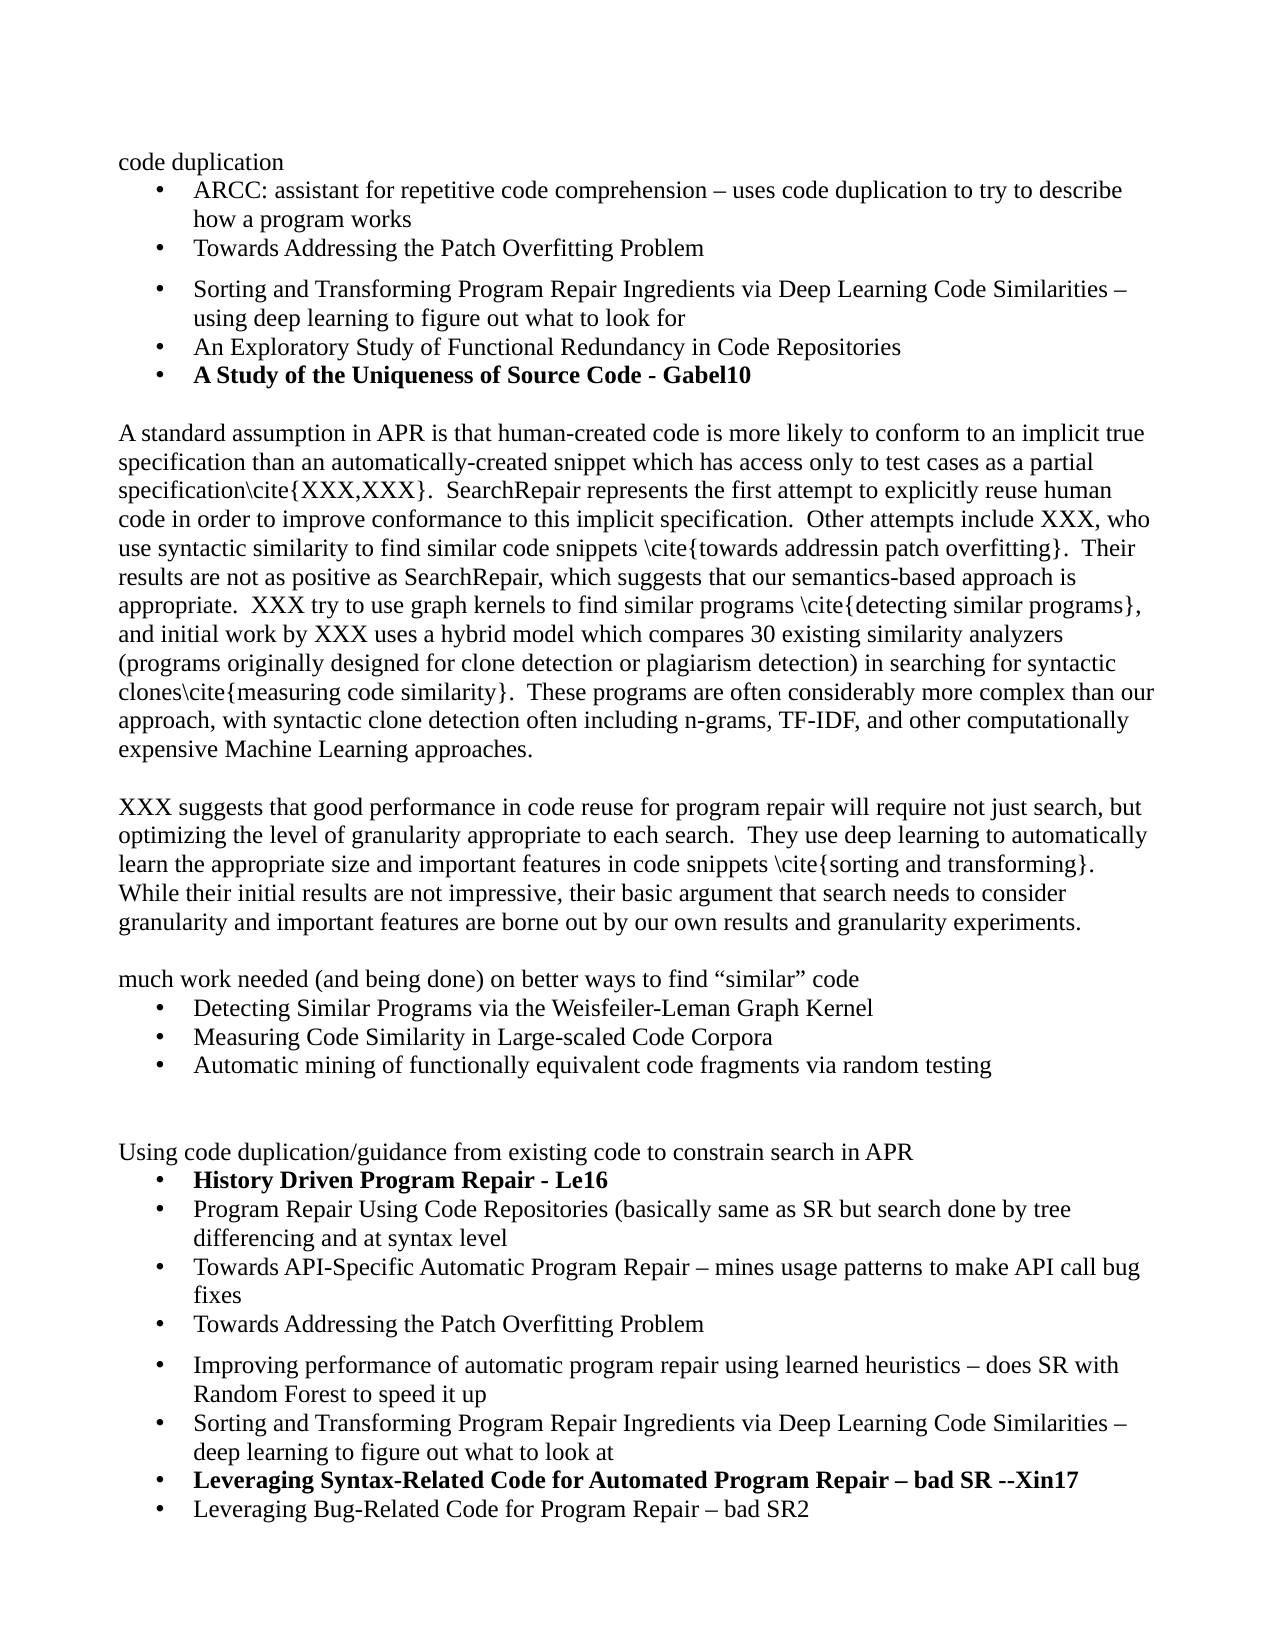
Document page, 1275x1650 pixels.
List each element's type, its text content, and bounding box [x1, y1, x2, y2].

text A standard assumption in APR is that human-created code is more likely to conform to an implicit true specification than an automatically-created snippet which has access only to test cases as a partial specification\cite{XXX,XXX}. SearchRepair represents the first attempt to explicitly reuse human code in order to improve conformance to this implicit specification. Other attempts include XXX, who use syntactic similarity to find similar code snippets \cite{towards addressin patch overfitting}. Their results are not as positive as SearchRepair, which suggests that our semantics-based approach is appropriate. XXX try to use graph kernels to find similar programs \cite{detecting similar programs}, and initial work by XXX uses a hybrid model which compares 30 existing similarity analyzers (programs originally designed for clone detection or plagiarism detection) in searching for syntactic clones\cite{measuring code similarity}. These programs are often considerably more complex than our approach, with syntactic clone detection often including n-grams, TF-IDF, and other computationally expensive Machine Learning approaches. [118, 418, 1157, 763]
text code duplication [118, 147, 1157, 176]
list Sorting and Transforming Program Repair Ingredients via Deep Learning Code Similarities – deep learning to figure out what to look at [156, 1408, 1157, 1466]
list Detecting Similar Programs via the Weisfeiler-Leman Graph Kernel [156, 993, 1157, 1022]
list Leveraging Syntax-Related Code for Automated Program Repair – bad SR --Xin17 [156, 1466, 1157, 1494]
list Improving performance of automatic program repair using learned heuristics – does SR with Random Forest to speed it up [156, 1351, 1157, 1408]
text XXX suggests that good performance in code reuse for program repair will require not just search, but optimizing the level of granularity appropriate to each search. They use deep learning to automatically learn the appropriate size and important features in code snippets \cite{sorting and transforming}. While their initial results are not impressive, their basic argument that search needs to consider granularity and important features are borne out by our own results and granularity experiments. [118, 792, 1157, 936]
list Sorting and Transforming Program Repair Ingredients via Deep Learning Code Similarities – using deep learning to figure out what to look for [156, 274, 1157, 332]
list History Driven Program Repair - Le16 [156, 1166, 1157, 1194]
list Automatic mining of functionally equivalent code fragments via random testing [156, 1051, 1157, 1079]
list Towards Addressing the Patch Overfitting Problem [156, 1309, 1157, 1338]
list Program Repair Using Code Repositories (basically same as SR but search done by tree differencing and at syntax level [156, 1194, 1157, 1252]
list An Exploratory Study of Functional Redundancy in Code Repositories [156, 332, 1157, 361]
list Towards API-Specific Automatic Program Repair – mines usage patterns to make API call bug fixes [156, 1252, 1157, 1309]
list ARCC: assistant for repetitive code comprehension – uses code duplication to try to describe how a program works [156, 176, 1157, 233]
list Towards Addressing the Patch Overfitting Problem [156, 233, 1157, 262]
text Using code duplication/guidance from existing code to constrain search in APR [118, 1137, 1157, 1166]
text much work needed (and being done) on better ways to find “similar” code [118, 964, 1157, 993]
list Leveraging Bug-Related Code for Program Repair – bad SR2 [156, 1494, 1157, 1523]
list Measuring Code Similarity in Large-scaled Code Corpora [156, 1022, 1157, 1051]
list A Study of the Uniqueness of Source Code - Gabel10 [156, 361, 1157, 389]
